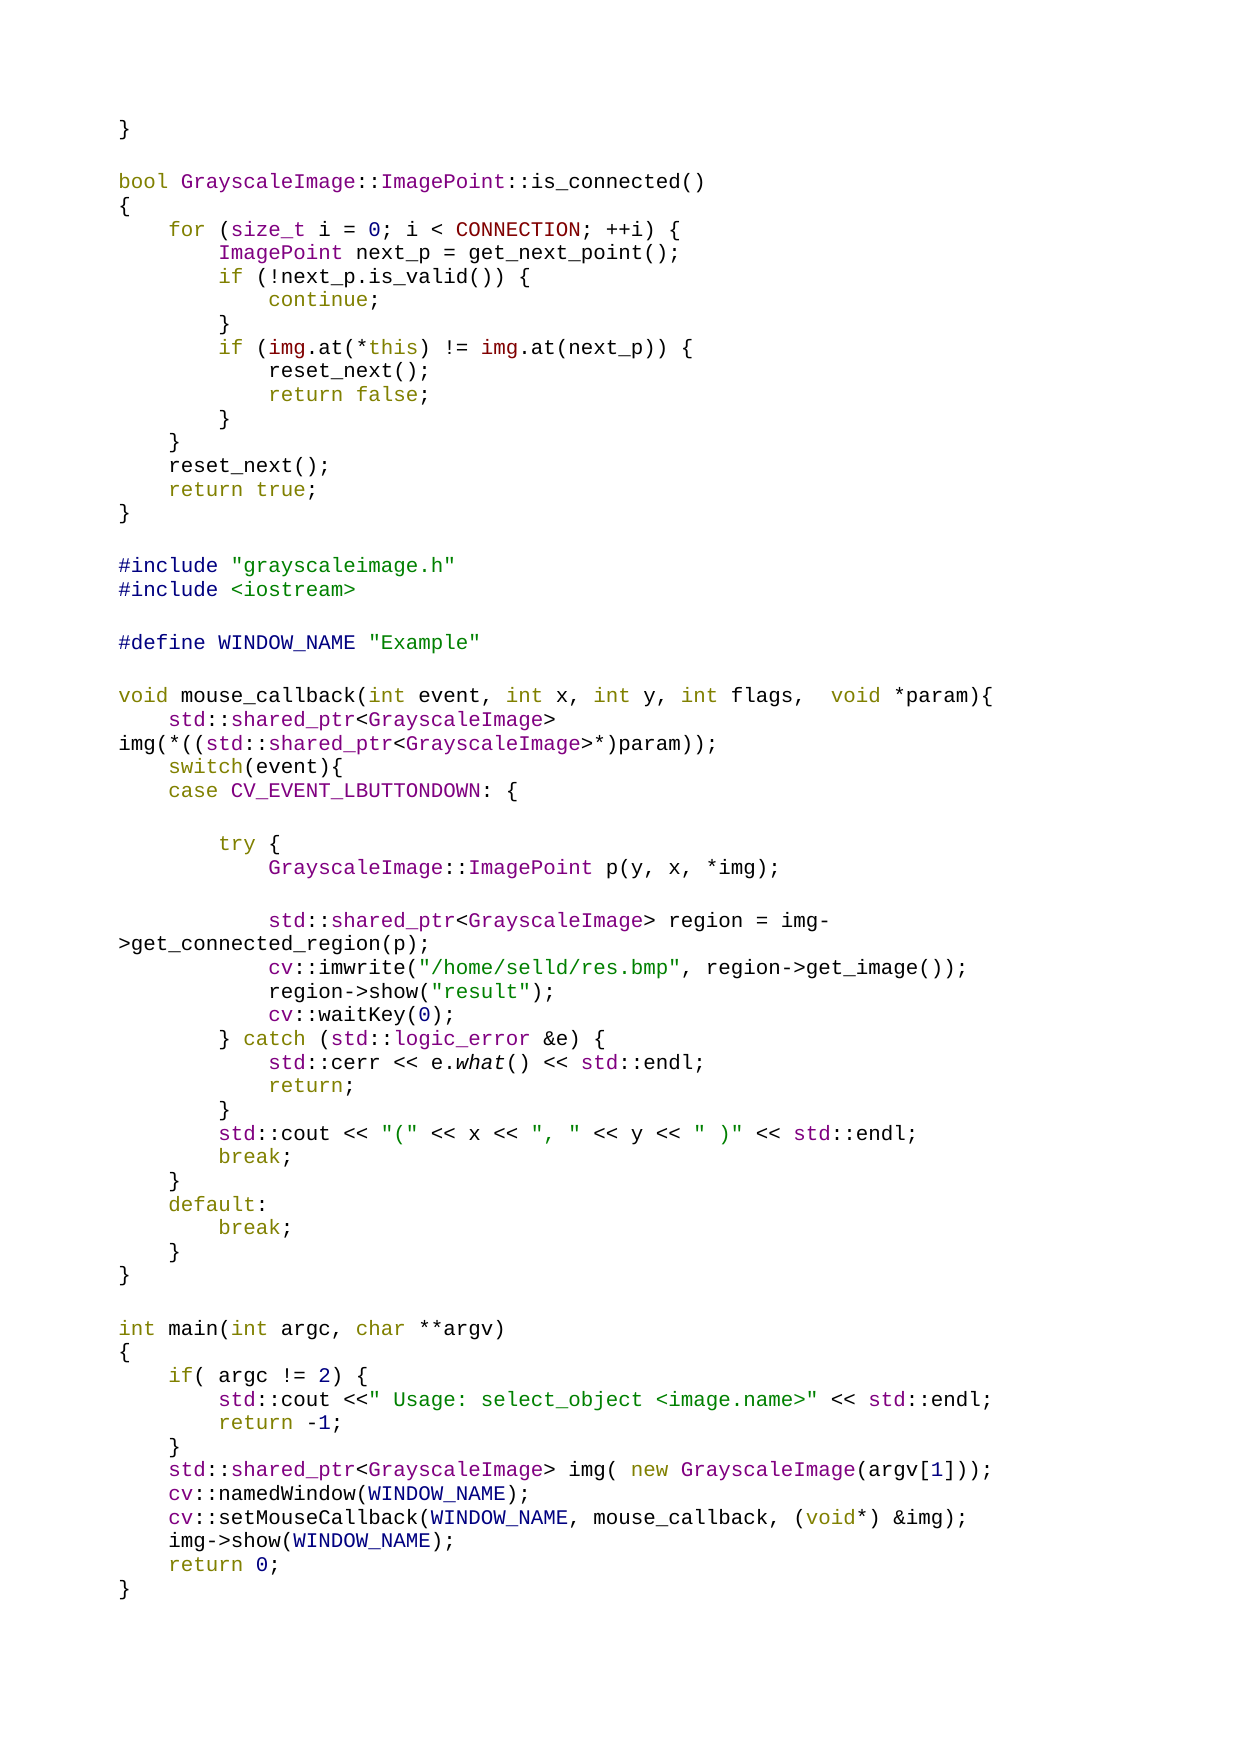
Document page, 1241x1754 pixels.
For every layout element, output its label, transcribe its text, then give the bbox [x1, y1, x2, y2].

text return true; [118, 479, 1122, 502]
text cv::imwrite("/home/selld/res.bmp", region->get_image()); [118, 957, 1122, 981]
text } [118, 1578, 1122, 1601]
text #include <iostream> [118, 579, 1122, 603]
text GrayscaleImage::ImagePoint p(y, x, *img); [118, 857, 1122, 880]
text } catch (std::logic_error &e) { [118, 1028, 1122, 1052]
text ImagePoint next_p = get_next_point(); [118, 242, 1122, 266]
text case CV_EVENT_LBUTTONDOWN: { [118, 780, 1122, 803]
text region->show("result"); [118, 981, 1122, 1004]
text std::shared_ptr<GrayscaleImage> region = img->get_connected_region(p); [118, 910, 1122, 957]
text } [118, 1170, 1122, 1193]
text } [118, 118, 1122, 142]
text return; [118, 1075, 1122, 1099]
text std::cerr << e.what() << std::endl; [118, 1052, 1122, 1075]
text std::shared_ptr<GrayscaleImage> img( new GrayscaleImage(argv[1])); [118, 1459, 1122, 1483]
text if( argc != 2) { [118, 1365, 1122, 1388]
text #define WINDOW_NAME "Example" [118, 632, 1122, 656]
text try { [118, 833, 1122, 857]
text } [118, 502, 1122, 526]
text reset_next(); [118, 360, 1122, 384]
text int main(int argc, char **argv) [118, 1318, 1122, 1341]
text cv::namedWindow(WINDOW_NAME); [118, 1483, 1122, 1507]
text #include "grayscaleimage.h" [118, 555, 1122, 579]
text bool GrayscaleImage::ImagePoint::is_connected() [118, 171, 1122, 195]
text break; [118, 1217, 1122, 1241]
text return -1; [118, 1412, 1122, 1436]
text for (size_t i = 0; i < CONNECTION; ++i) { [118, 218, 1122, 242]
text cv::setMouseCallback(WINDOW_NAME, mouse_callback, (void*) &img); [118, 1507, 1122, 1530]
text if (img.at(*this) != img.at(next_p)) { [118, 337, 1122, 360]
text } [118, 408, 1122, 431]
text } [118, 431, 1122, 455]
text } [118, 1436, 1122, 1459]
text if (!next_p.is_valid()) { [118, 266, 1122, 289]
text std::cout << "(" << x << ", " << y << " )" << std::endl; [118, 1123, 1122, 1146]
text continue; [118, 289, 1122, 313]
text default: [118, 1193, 1122, 1217]
text std::cout <<" Usage: select_object <image.name>" << std::endl; [118, 1388, 1122, 1412]
text break; [118, 1146, 1122, 1170]
text std::shared_ptr<GrayscaleImage> img(*((std::shared_ptr<GrayscaleImage>*)param)); [118, 709, 1122, 756]
text reset_next(); [118, 455, 1122, 479]
text return 0; [118, 1554, 1122, 1578]
text } [118, 313, 1122, 337]
text } [118, 1241, 1122, 1264]
text { [118, 1341, 1122, 1365]
text img->show(WINDOW_NAME); [118, 1530, 1122, 1554]
text { [118, 195, 1122, 218]
text } [118, 1099, 1122, 1123]
text cv::waitKey(0); [118, 1004, 1122, 1028]
text } [118, 1264, 1122, 1288]
text return false; [118, 384, 1122, 408]
text void mouse_callback(int event, int x, int y, int flags, void *param){ [118, 685, 1122, 709]
text switch(event){ [118, 756, 1122, 780]
